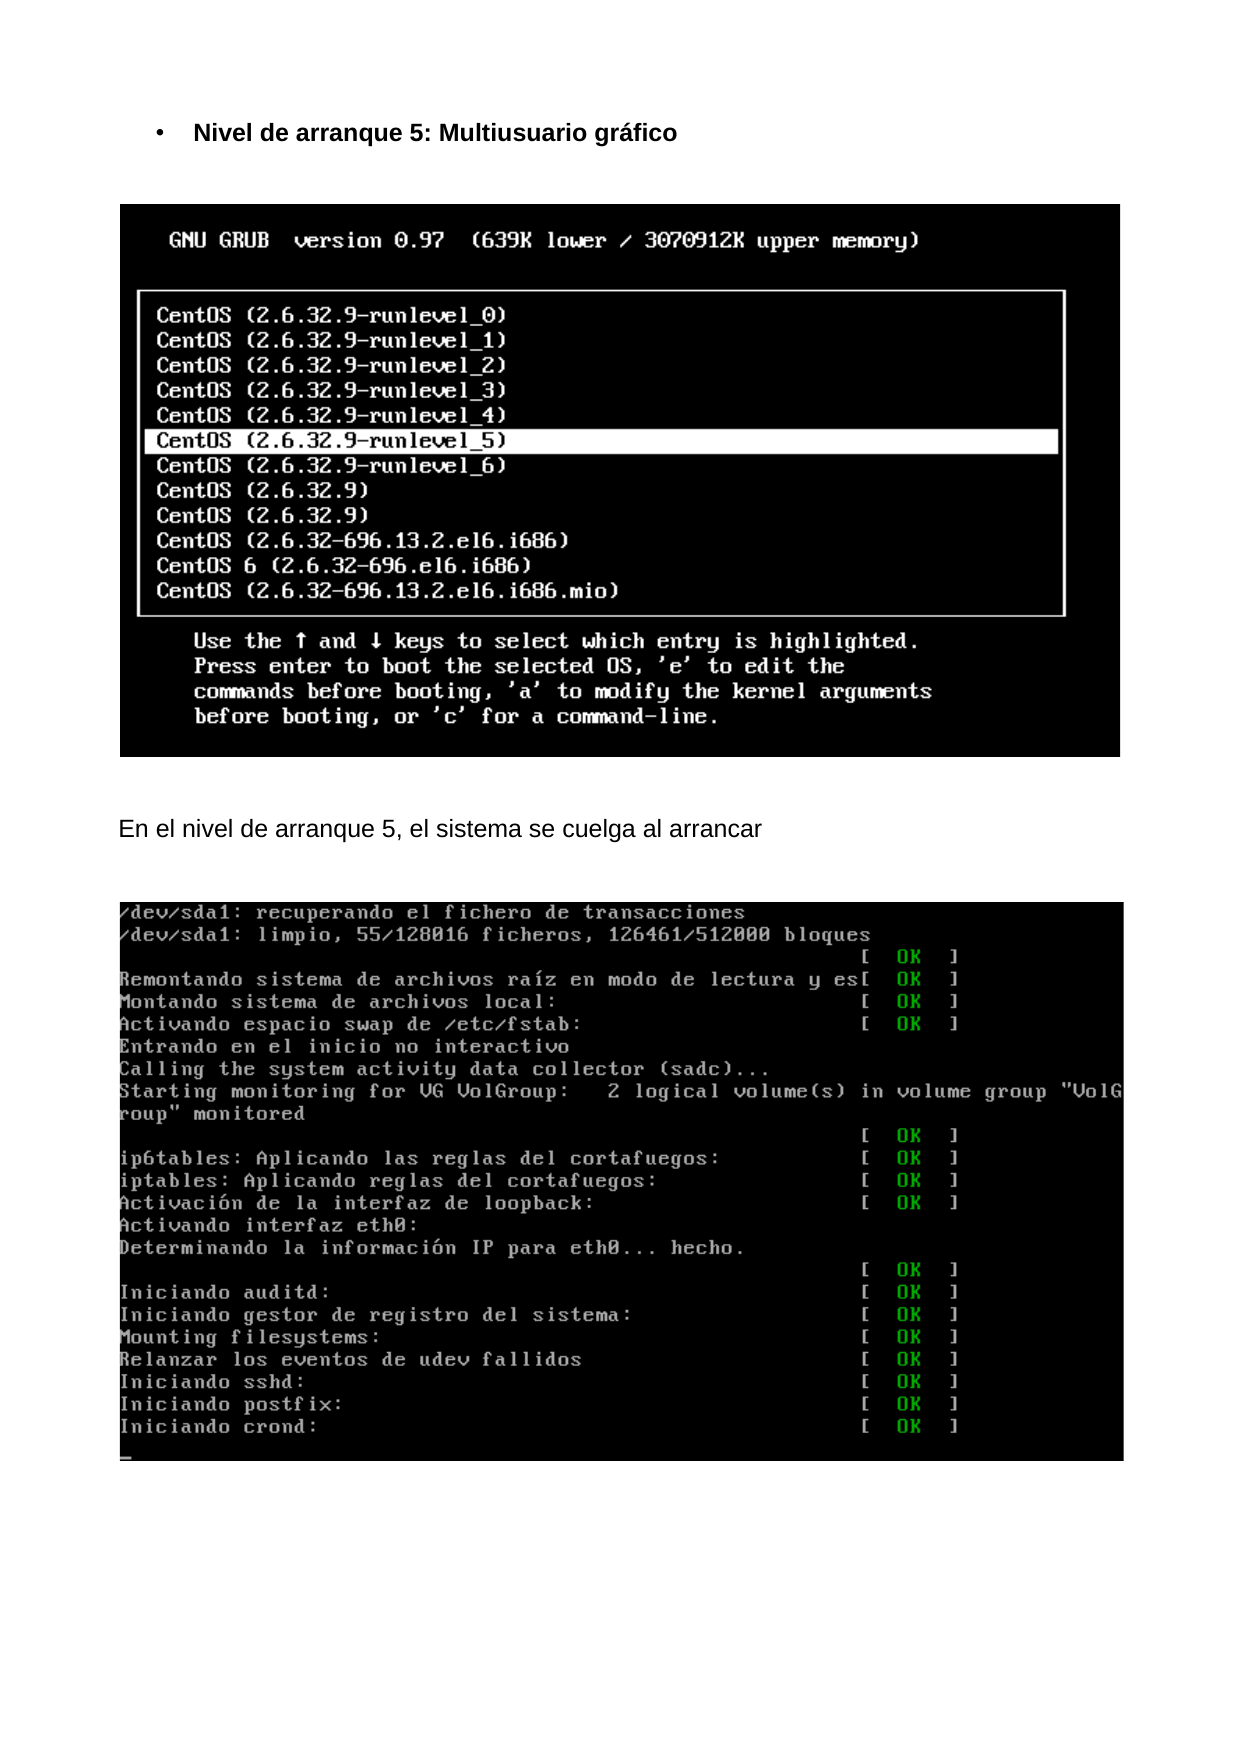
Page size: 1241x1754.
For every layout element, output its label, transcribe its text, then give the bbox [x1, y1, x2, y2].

list Nivel de arranque 5: Multiusuario gráfico [156, 118, 1122, 147]
picture [119, 902, 1124, 1461]
picture [120, 204, 1121, 757]
text En el nivel de arranque 5, el sistema se cuelga al arrancar [118, 814, 1122, 843]
